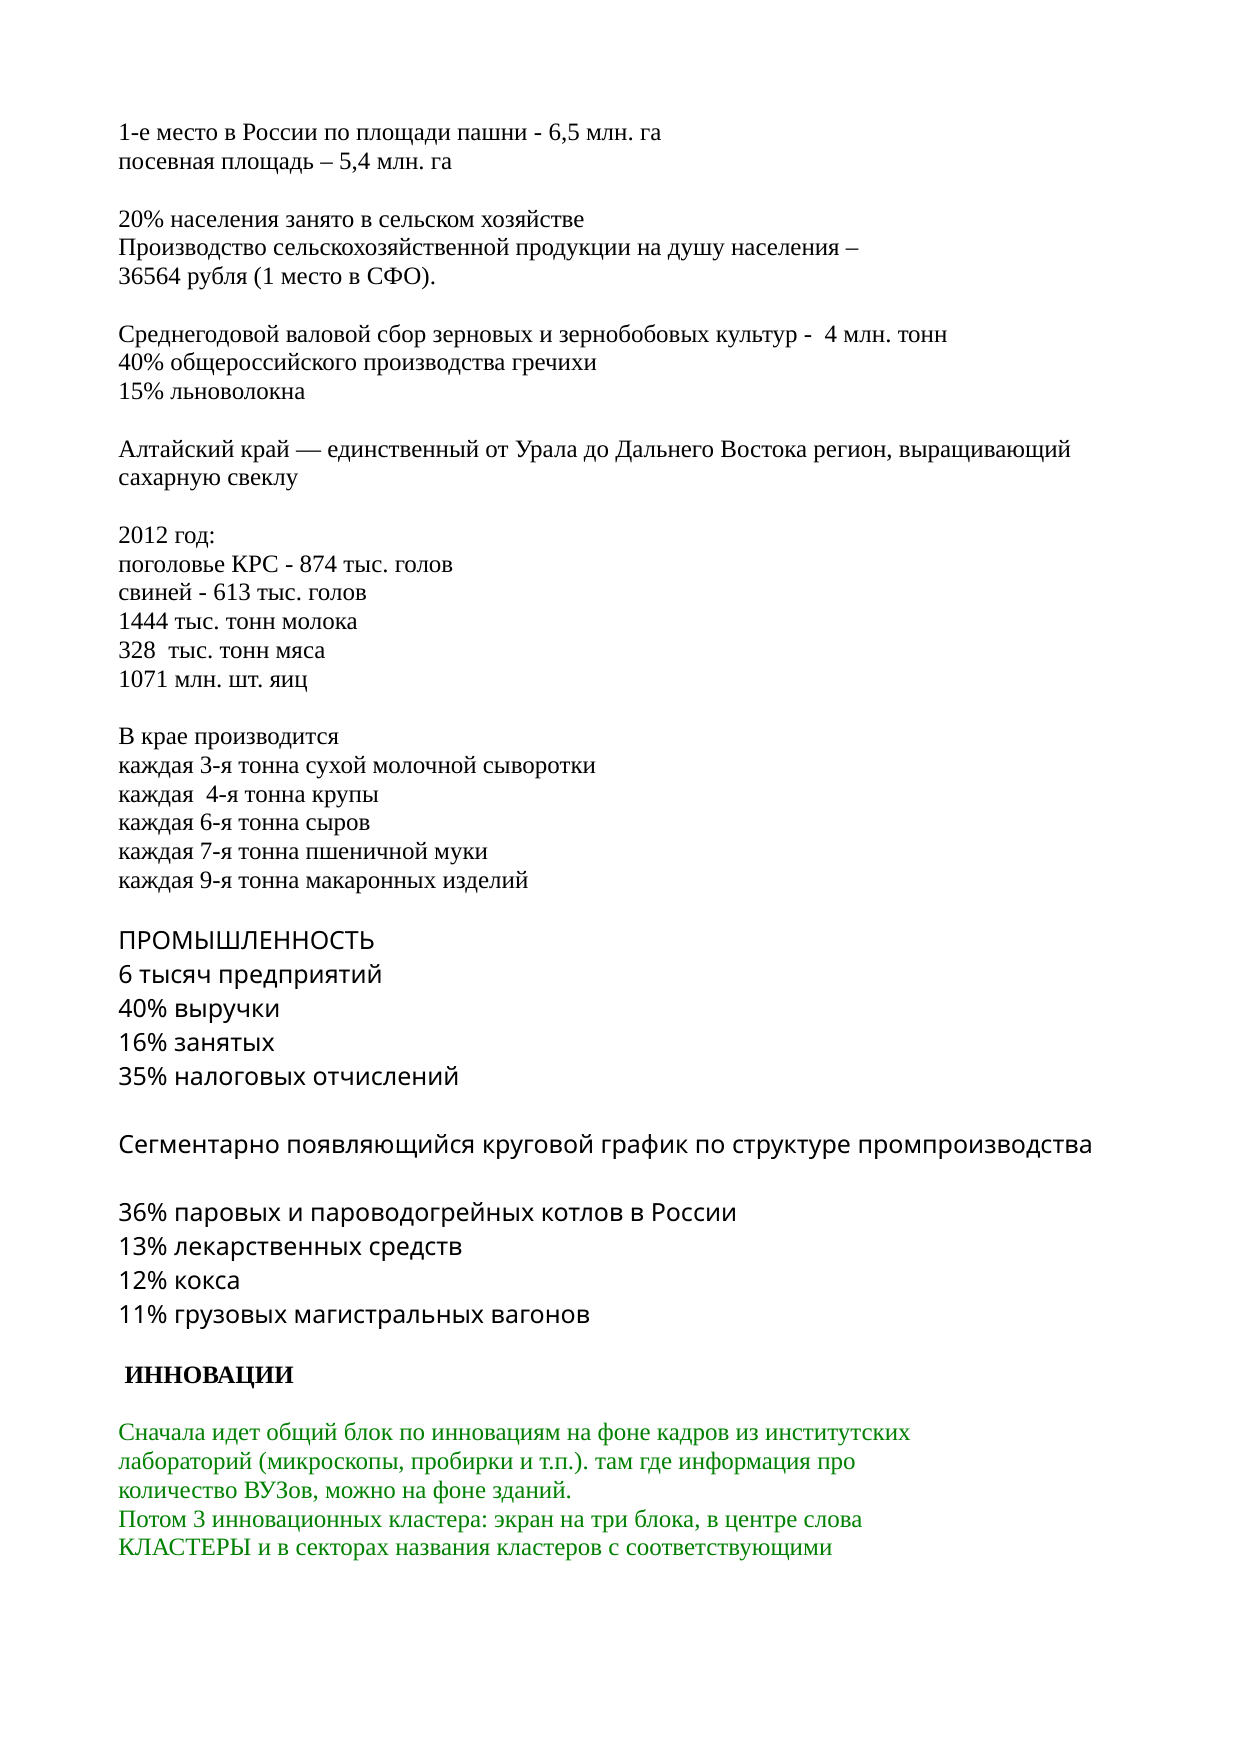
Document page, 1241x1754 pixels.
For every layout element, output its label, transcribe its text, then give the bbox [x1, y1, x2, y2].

text ПРОМЫШЛЕННОСТЬ [118, 922, 1122, 956]
text количество ВУЗов, можно на фоне зданий. [118, 1475, 1122, 1504]
text 1444 тыс. тонн молока [118, 606, 1122, 635]
text каждая 9-я тонна макаронных изделий [118, 865, 1122, 894]
text каждая 7-я тонна пшеничной муки [118, 836, 1122, 865]
text 12% кокса [118, 1263, 1122, 1297]
text 40% общероссийского производства гречихи [118, 347, 1122, 376]
text каждая 6-я тонна сыров [118, 807, 1122, 836]
text Производство сельскохозяйственной продукции на душу населения – [118, 232, 1122, 261]
text ИННОВАЦИИ [118, 1360, 1122, 1389]
text свиней - 613 тыс. голов [118, 577, 1122, 606]
text КЛАСТЕРЫ и в секторах названия кластеров с соответствующими [118, 1532, 1122, 1561]
text 20% населения занято в сельском хозяйстве [118, 204, 1122, 232]
text 6 тысяч предприятий [118, 956, 1122, 991]
text 36564 рубля (1 место в СФО). [118, 261, 1122, 290]
text каждая 3-я тонна сухой молочной сыворотки [118, 750, 1122, 779]
text Алтайский край — единственный от Урала до Дальнего Востока регион, выращивающий сахарную свеклу [118, 434, 1122, 491]
text посевная площадь – 5,4 млн. га [118, 146, 1122, 175]
text поголовье КРС - 874 тыс. голов [118, 549, 1122, 577]
text 15% льноволокна [118, 376, 1122, 405]
text 1071 млн. шт. яиц [118, 664, 1122, 692]
text лабораторий (микроскопы, пробирки и т.п.). там где информация про [118, 1446, 1122, 1475]
text 1-е место в России по площади пашни - 6,5 млн. га [118, 117, 1122, 146]
text 11% грузовых магистральных вагонов [118, 1297, 1122, 1331]
text 16% занятых [118, 1024, 1122, 1059]
text 36% паровых и пароводогрейных котлов в России [118, 1195, 1122, 1229]
text 13% лекарственных средств [118, 1229, 1122, 1263]
text 35% налоговых отчислений [118, 1059, 1122, 1093]
text каждая 4-я тонна крупы [118, 779, 1122, 807]
text 40% выручки [118, 991, 1122, 1024]
text Сначала идет общий блок по инновациям на фоне кадров из институтских [118, 1417, 1122, 1446]
text Потом 3 инновационных кластера: экран на три блока, в центре слова [118, 1504, 1122, 1532]
text 328 тыс. тонн мяса [118, 635, 1122, 664]
text Сегментарно появляющийся круговой график по структуре промпроизводства [118, 1127, 1122, 1161]
text Среднегодовой валовой сбор зерновых и зернобобовых культур - 4 млн. тонн [118, 319, 1122, 347]
text В крае производится [118, 721, 1122, 750]
text 2012 год: [118, 520, 1122, 549]
